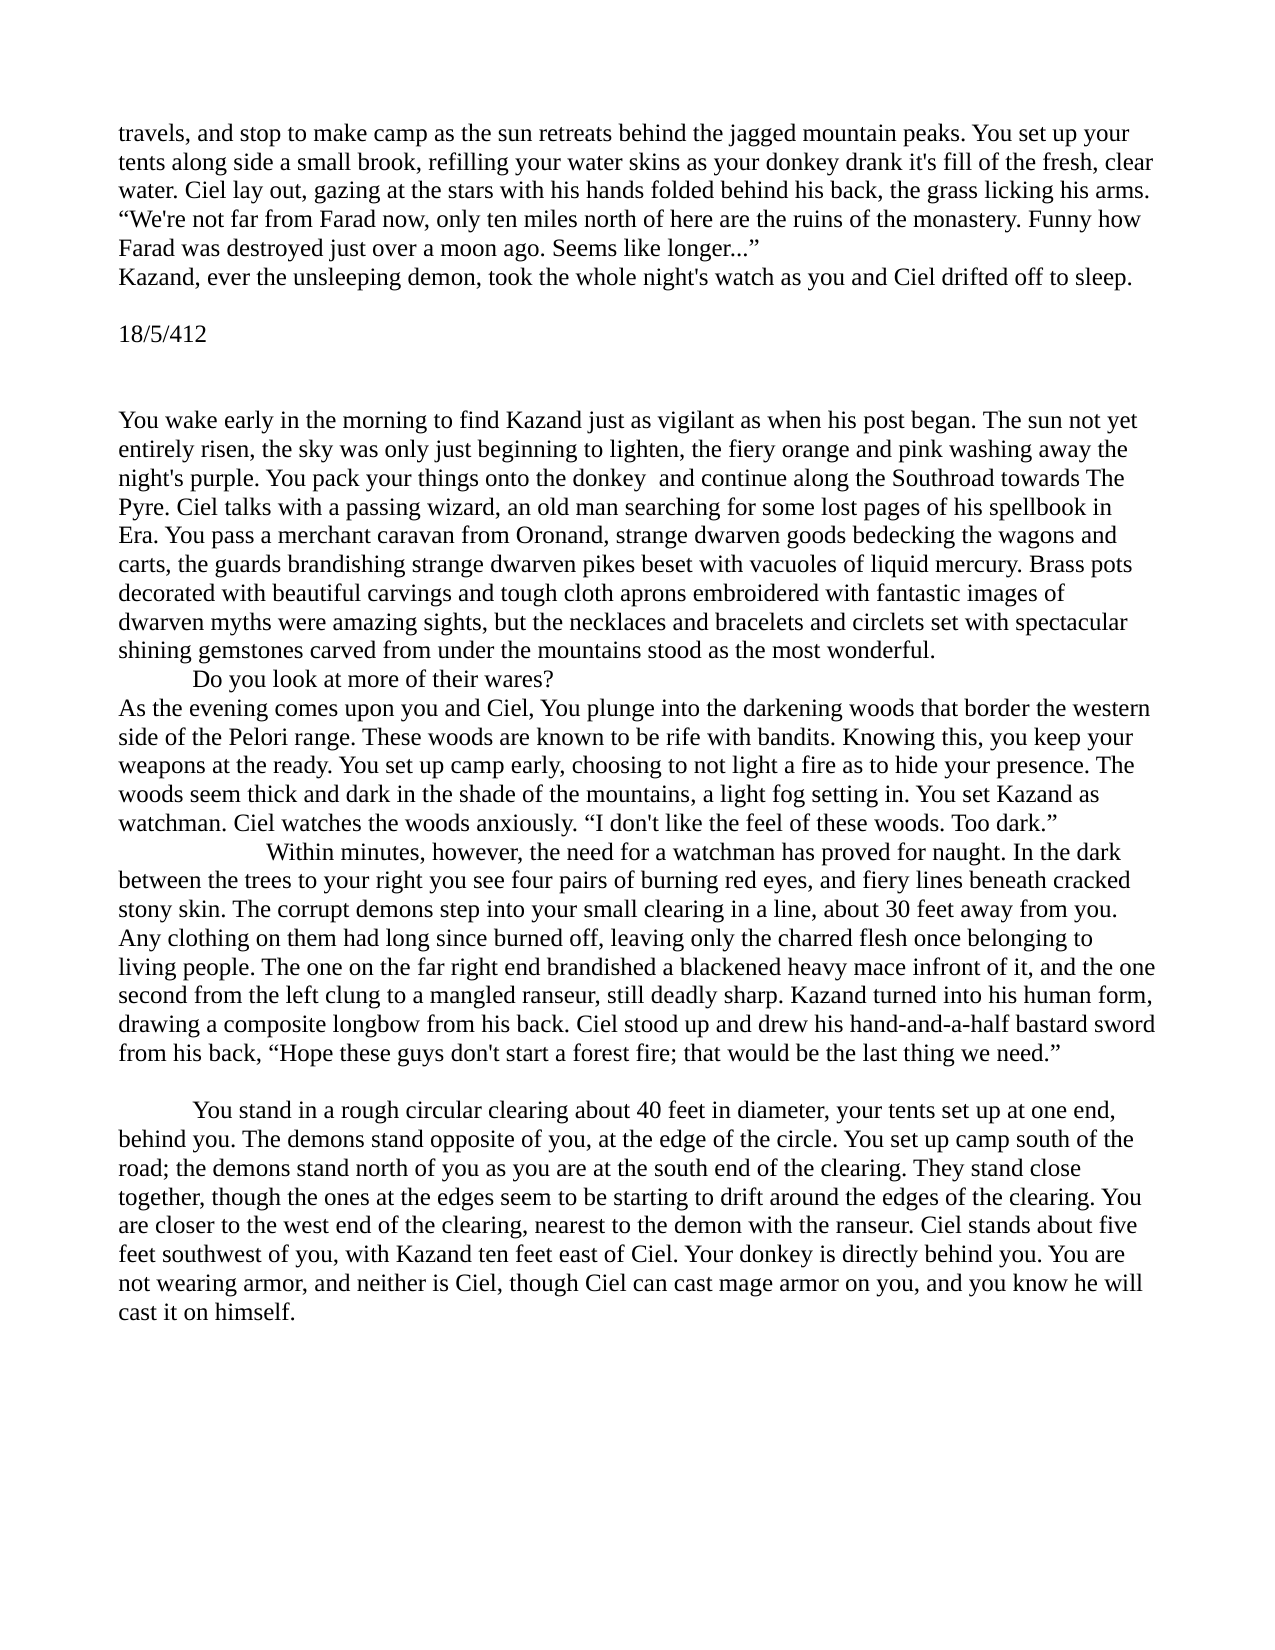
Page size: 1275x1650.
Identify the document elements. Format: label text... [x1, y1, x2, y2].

text You wake early in the morning to find Kazand just as vigilant as when his post began. The sun not yet entirely risen, the sky was only just beginning to lighten, the fiery orange and pink washing away the night's purple. You pack your things onto the donkey and continue along the Southroad towards The Pyre. Ciel talks with a passing wizard, an old man searching for some lost pages of his spellbook in Era. You pass a merchant caravan from Oronand, strange dwarven goods bedecking the wagons and carts, the guards brandishing strange dwarven pikes beset with vacuoles of liquid mercury. Brass pots decorated with beautiful carvings and tough cloth aprons embroidered with fantastic images of dwarven myths were amazing sights, but the necklaces and bracelets and circlets set with spectacular shining gemstones carved from under the mountains stood as the most wonderful. [118, 406, 1157, 664]
text Within minutes, however, the need for a watchman has proved for naught. In the dark between the trees to your right you see four pairs of burning red eyes, and fiery lines beneath cracked stony skin. The corrupt demons step into your small clearing in a line, about 30 feet away from you. Any clothing on them had long since burned off, leaving only the charred flesh once belonging to living people. The one on the far right end brandished a blackened heavy mace infront of it, and the one second from the left clung to a mangled ranseur, still deadly sharp. Kazand turned into his human form, drawing a composite longbow from his back. Ciel stood up and drew his hand-and-a-half bastard sword from his back, “Hope these guys don't start a forest fire; that would be the last thing we need.” [118, 837, 1157, 1067]
text 18/5/412 [118, 319, 1157, 348]
text Do you look at more of their wares? [118, 664, 1157, 693]
text You stand in a rough circular clearing about 40 feet in diameter, your tents set up at one end, behind you. The demons stand opposite of you, at the edge of the circle. You set up camp south of the road; the demons stand north of you as you are at the south end of the clearing. They stand close together, though the ones at the edges seem to be starting to drift around the edges of the clearing. You are closer to the west end of the clearing, nearest to the demon with the ranseur. Ciel stands about five feet southwest of you, with Kazand ten feet east of Ciel. Your donkey is directly behind you. You are not wearing armor, and neither is Ciel, though Ciel can cast mage armor on you, and you know he will cast it on himself. [118, 1096, 1157, 1326]
text As the evening comes upon you and Ciel, You plunge into the darkening woods that border the western side of the Pelori range. These woods are known to be rife with bandits. Knowing this, you keep your weapons at the ready. You set up camp early, choosing to not light a fire as to hide your presence. The woods seem thick and dark in the shade of the mountains, a light fog setting in. You set Kazand as watchman. Ciel watches the woods anxiously. “I don't like the feel of these woods. Too dark.” [118, 693, 1157, 837]
text travels, and stop to make camp as the sun retreats behind the jagged mountain peaks. You set up your tents along side a small brook, refilling your water skins as your donkey drank it's fill of the fresh, clear water. Ciel lay out, gazing at the stars with his hands folded behind his back, the grass licking his arms. “We're not far from Farad now, only ten miles north of here are the ruins of the monastery. Funny how Farad was destroyed just over a moon ago. Seems like longer...” [118, 118, 1157, 262]
text Kazand, ever the unsleeping demon, took the whole night's watch as you and Ciel drifted off to sleep. [118, 262, 1157, 291]
